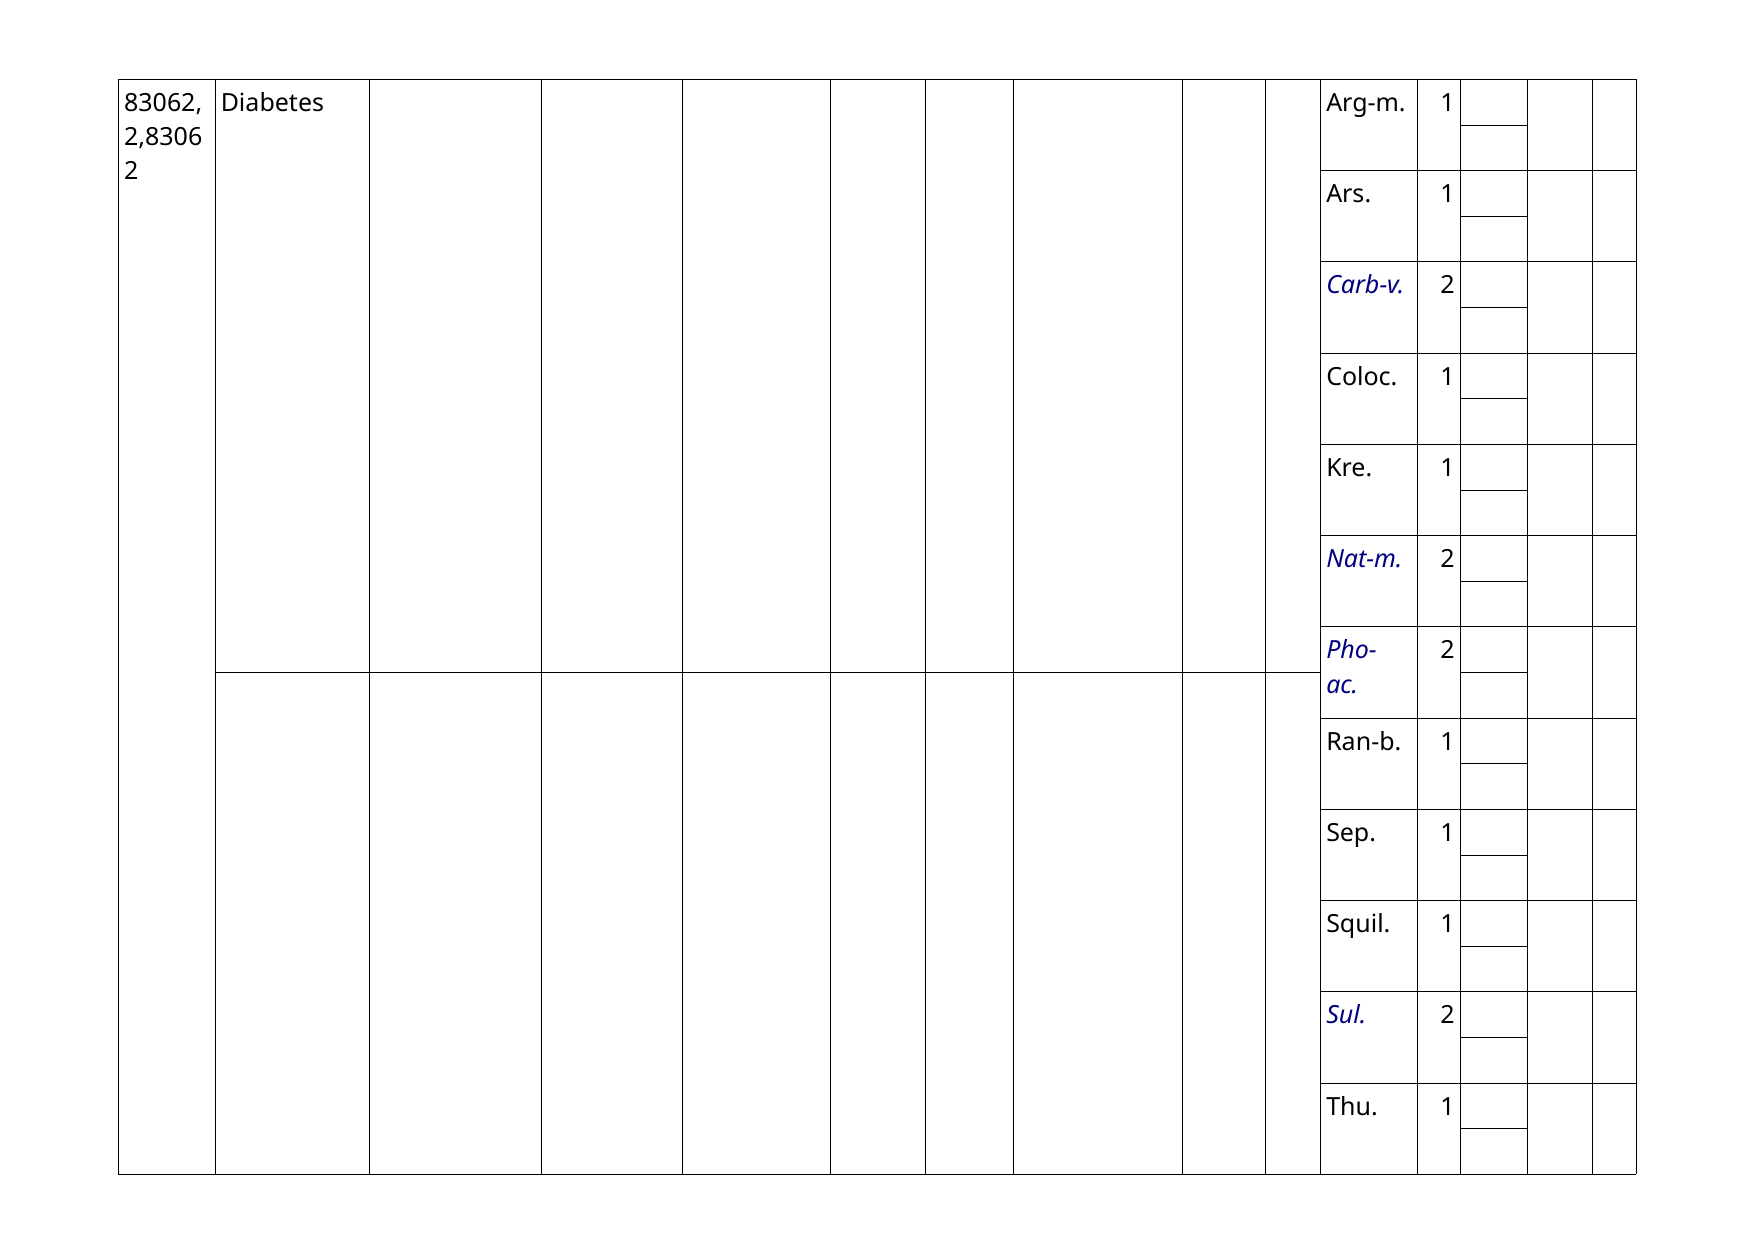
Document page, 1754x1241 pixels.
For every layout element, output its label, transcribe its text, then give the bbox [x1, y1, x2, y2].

table_cell Arg-m. [1321, 80, 1417, 170]
table_cell 1 [1418, 1084, 1460, 1174]
table_cell [1593, 992, 1636, 1083]
table_cell [1461, 947, 1527, 991]
table_cell 2 [1418, 262, 1460, 353]
table_cell 2 [1418, 992, 1460, 1083]
table_cell [542, 673, 682, 1174]
table_cell [683, 80, 830, 672]
table_cell [1461, 491, 1527, 535]
table_cell 83062,2,83062 [119, 80, 215, 1174]
table_cell 1 [1418, 901, 1460, 991]
table_cell [1461, 354, 1527, 398]
table_cell [1528, 1084, 1592, 1174]
table_cell [1528, 445, 1592, 535]
table_cell Pho-ac. [1321, 627, 1417, 718]
table_cell [1593, 536, 1636, 626]
table_cell [1014, 673, 1182, 1174]
table_cell [1593, 354, 1636, 444]
table_cell [1461, 80, 1527, 124]
table_cell [926, 673, 1013, 1174]
table_cell Diabetes [216, 80, 369, 672]
table_cell [1461, 126, 1527, 170]
table_cell Ars. [1321, 171, 1417, 261]
table_cell [1183, 80, 1265, 672]
table_cell [1528, 901, 1592, 991]
table_cell Coloc. [1321, 354, 1417, 444]
table_cell [1461, 445, 1527, 489]
table_cell 1 [1418, 810, 1460, 900]
table_cell [1183, 673, 1265, 1174]
table_cell [1461, 308, 1527, 353]
table_cell [1461, 171, 1527, 216]
table_cell 1 [1418, 354, 1460, 444]
table_cell Kre. [1321, 445, 1417, 535]
table_cell [1014, 80, 1182, 672]
table_cell [1266, 673, 1320, 1174]
table_cell [1461, 582, 1527, 626]
table_cell [1593, 445, 1636, 535]
table_cell [1593, 719, 1636, 809]
table_cell [1461, 673, 1527, 718]
table_cell [1461, 719, 1527, 763]
table_cell [683, 673, 830, 1174]
table_cell [1461, 262, 1527, 307]
table_cell [1461, 810, 1527, 854]
table_cell [1461, 536, 1527, 581]
table_cell 1 [1418, 80, 1460, 170]
table_cell [1461, 856, 1527, 900]
table_cell Carb-v. [1321, 262, 1417, 353]
table_cell [1461, 764, 1527, 809]
table_cell [1593, 80, 1636, 170]
table_cell [1528, 719, 1592, 809]
table_cell [1461, 1084, 1527, 1128]
table_cell [1528, 627, 1592, 718]
table_cell Ran-b. [1321, 719, 1417, 809]
table_cell 2 [1418, 536, 1460, 626]
table_cell Thu. [1321, 1084, 1417, 1174]
table_cell [542, 80, 682, 672]
table_cell [1593, 171, 1636, 261]
table_cell [1593, 810, 1636, 900]
table_cell [1461, 901, 1527, 946]
table_cell [1528, 171, 1592, 261]
table_cell [1593, 627, 1636, 718]
table_cell Squil. [1321, 901, 1417, 991]
table_cell [926, 80, 1013, 672]
table_cell [1593, 1084, 1636, 1174]
table_cell [370, 80, 541, 672]
table_cell [1528, 536, 1592, 626]
table_cell Sul. [1321, 992, 1417, 1083]
table_cell 1 [1418, 445, 1460, 535]
table_cell [1593, 901, 1636, 991]
table_cell [1593, 262, 1636, 353]
table_cell Sep. [1321, 810, 1417, 900]
table_cell [1461, 992, 1527, 1037]
table_cell [1528, 262, 1592, 353]
table_cell [831, 673, 925, 1174]
table_cell [831, 80, 925, 672]
table_cell [1461, 217, 1527, 261]
table_cell [216, 673, 369, 1174]
table_cell [1528, 810, 1592, 900]
table_cell [1528, 992, 1592, 1083]
table_cell 1 [1418, 719, 1460, 809]
table_cell [1528, 354, 1592, 444]
table_cell [1266, 80, 1320, 672]
table_cell [1461, 627, 1527, 672]
table_cell Nat-m. [1321, 536, 1417, 626]
table_cell 2 [1418, 627, 1460, 718]
table_cell [1461, 1038, 1527, 1083]
table_cell [370, 673, 541, 1174]
table_cell [1461, 1129, 1527, 1174]
table_cell 1 [1418, 171, 1460, 261]
table_cell [1528, 80, 1592, 170]
table_cell [1461, 399, 1527, 444]
